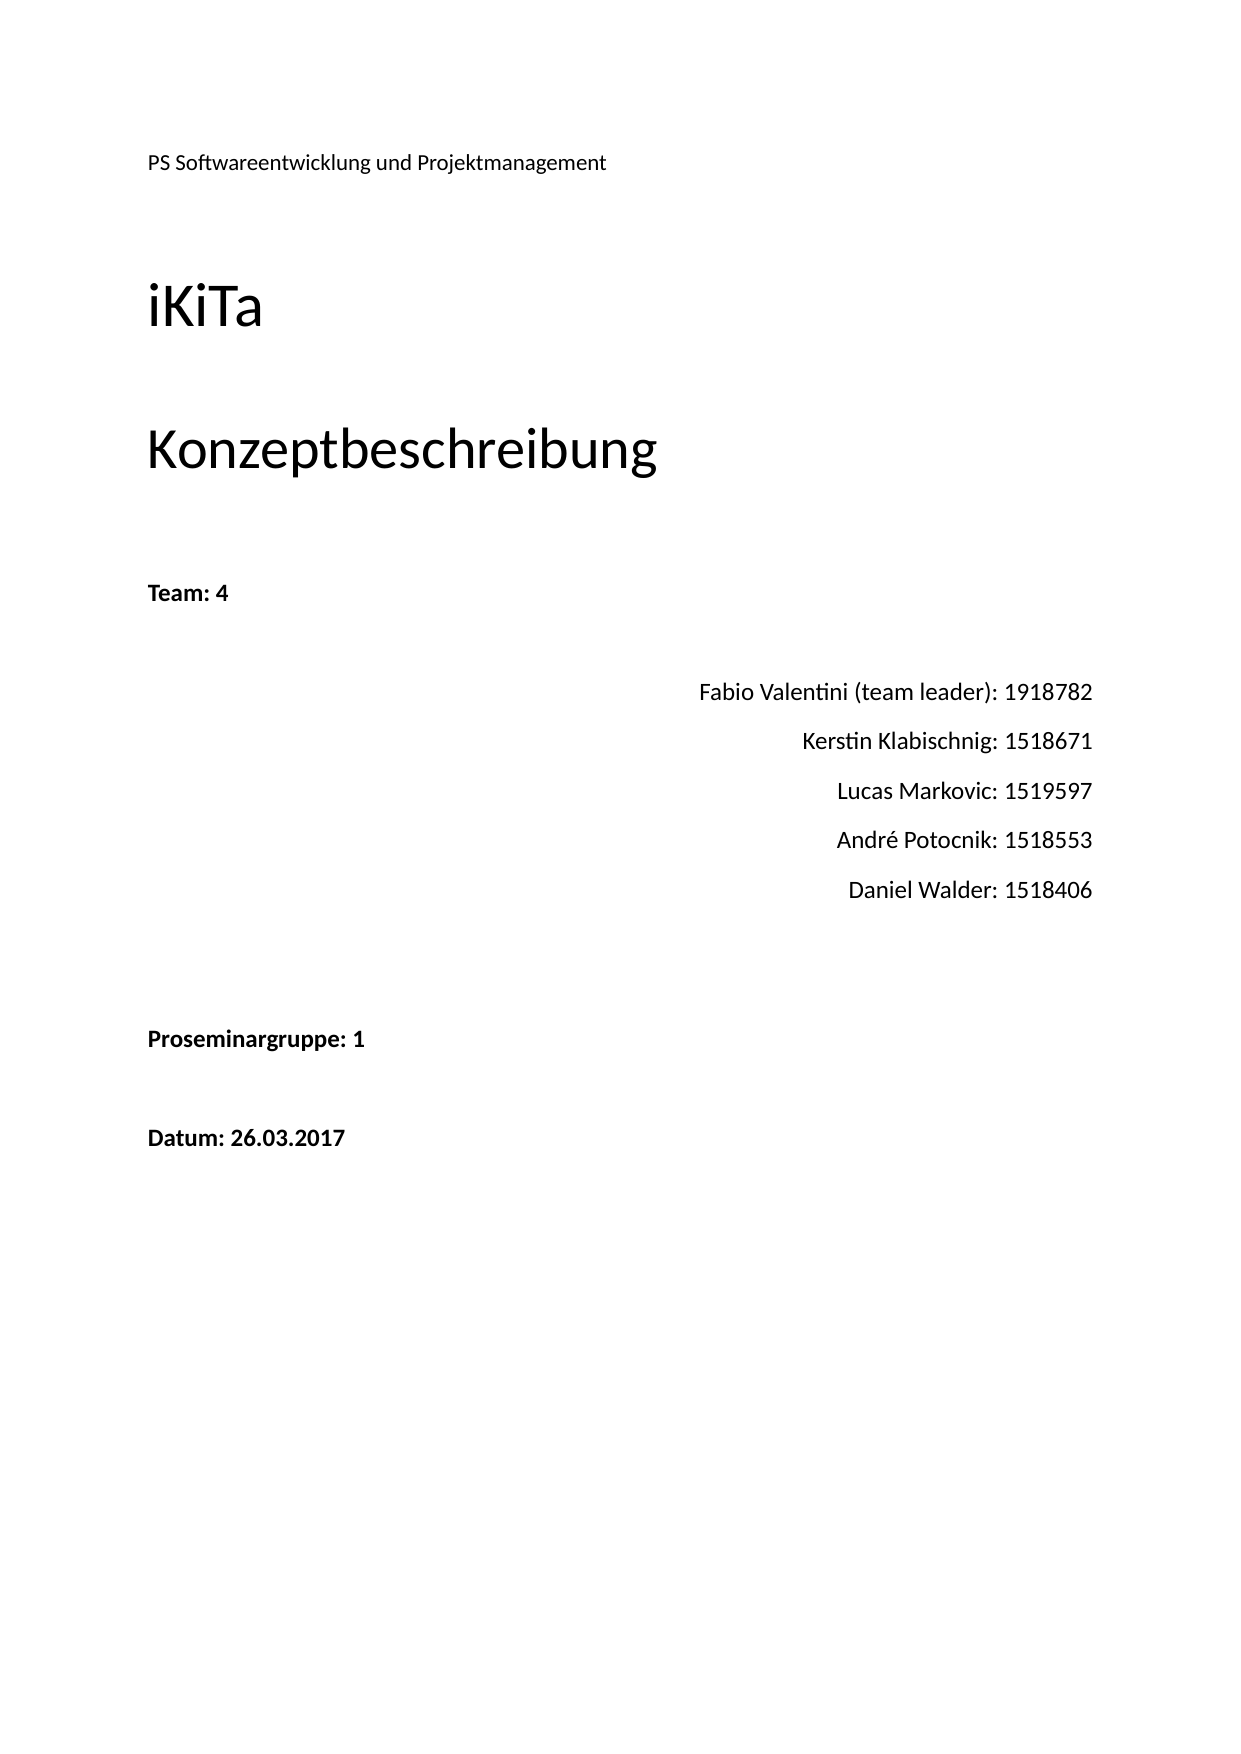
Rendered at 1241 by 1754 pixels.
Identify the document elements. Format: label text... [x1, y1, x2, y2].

text Kerstin Klabischnig: 1518671 [148, 725, 1093, 756]
text iKiTa [148, 266, 1093, 342]
text Proseminargruppe: 1 [148, 1023, 1093, 1053]
text Konzeptbeschreibung [148, 412, 1093, 483]
text Datum: 26.03.2017 [148, 1122, 1093, 1153]
text Lucas Markovic: 1519597 [148, 775, 1093, 806]
text PS Softwareentwicklung und Projektmanagement [148, 148, 1093, 176]
text André Potocnik: 1518553 [148, 824, 1093, 855]
text Daniel Walder: 1518406 [148, 874, 1093, 905]
text Team: 4 [148, 577, 1093, 607]
text Fabio Valentini (team leader): 1918782 [148, 676, 1093, 706]
